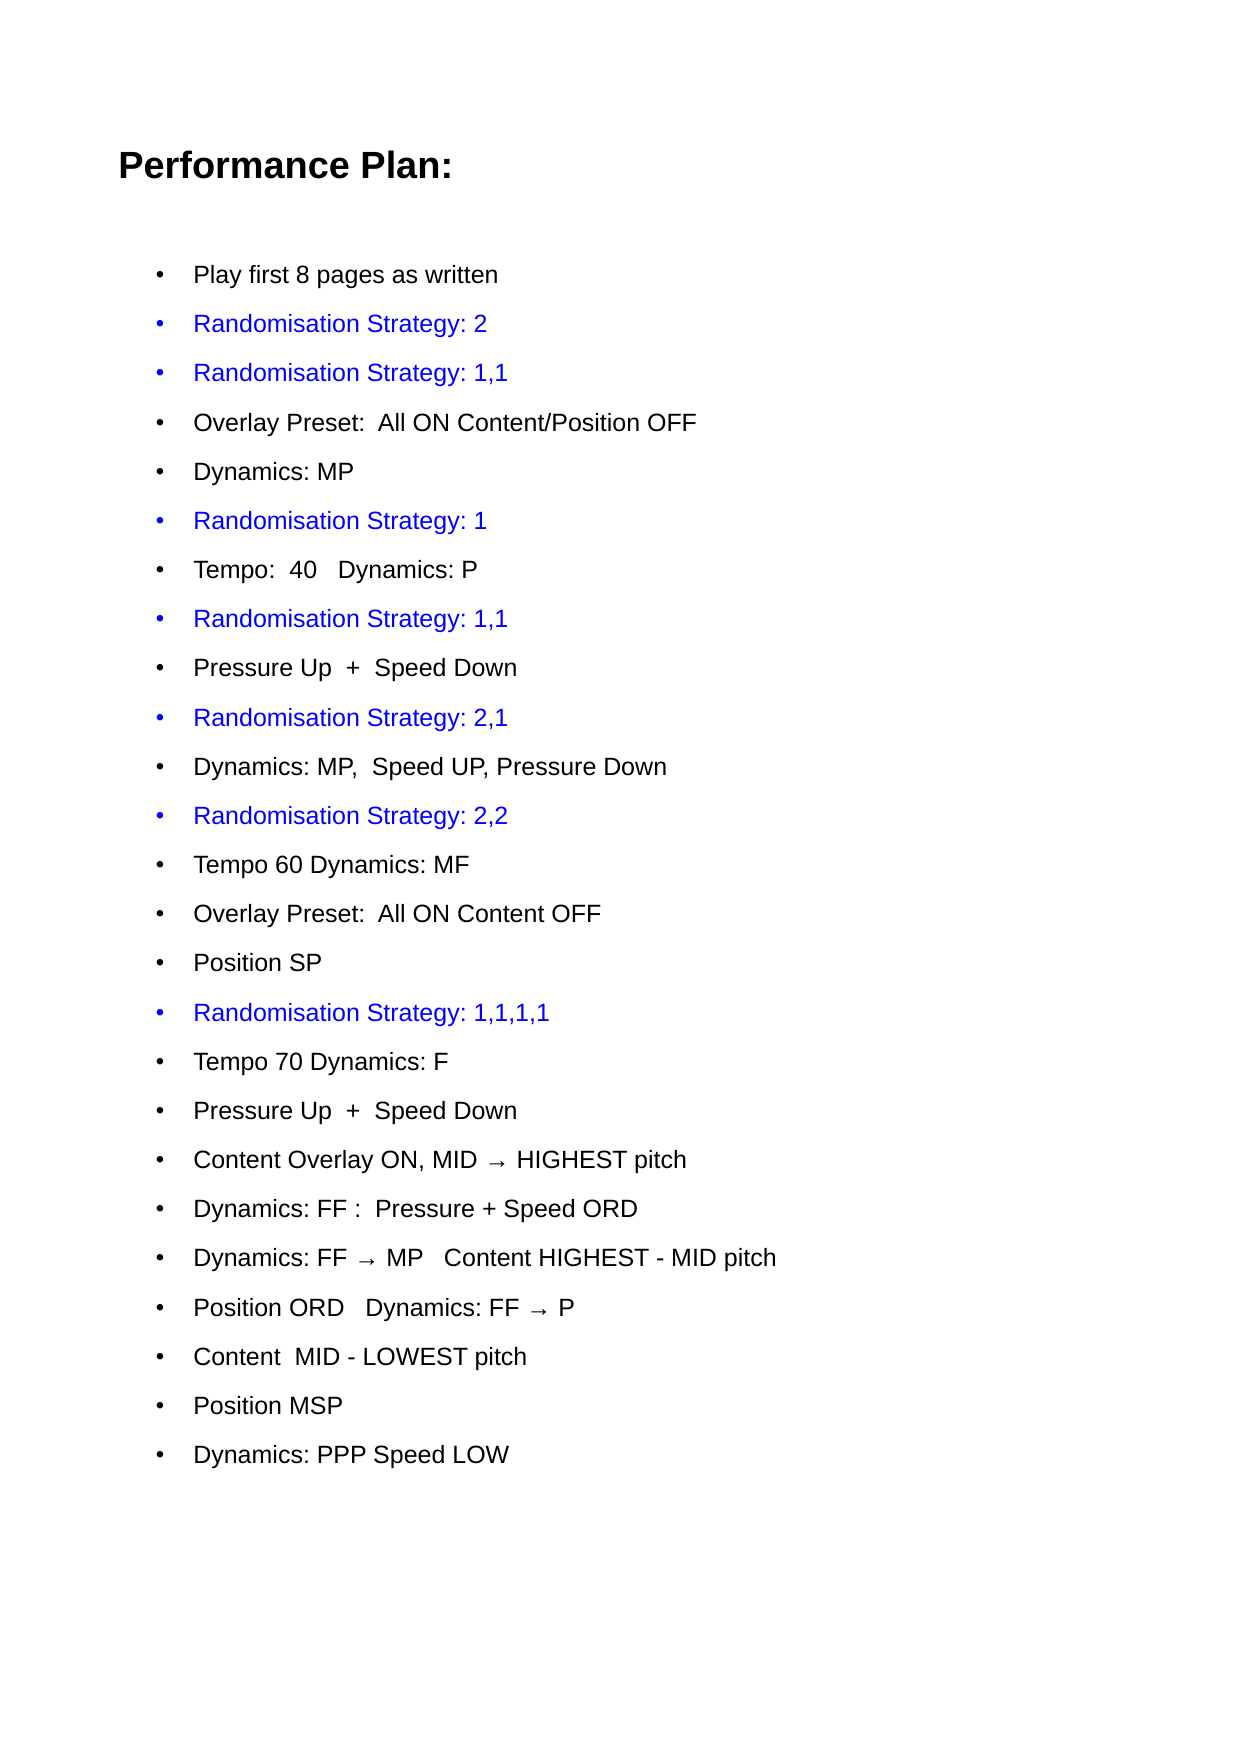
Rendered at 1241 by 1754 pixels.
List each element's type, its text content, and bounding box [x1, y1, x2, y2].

list Play first 8 pages as written [156, 260, 1122, 289]
list Dynamics: FF : Pressure + Speed ORD [156, 1194, 1122, 1223]
list Randomisation Strategy: 1,1,1,1 [156, 998, 1122, 1026]
list Dynamics: PPP Speed LOW [156, 1440, 1122, 1469]
list Dynamics: MP [156, 457, 1122, 486]
subtitle Performance Plan: [118, 143, 1122, 187]
list Position SP [156, 948, 1122, 977]
list Randomisation Strategy: 2 [156, 309, 1122, 338]
list Dynamics: MP, Speed UP, Pressure Down [156, 752, 1122, 781]
list Randomisation Strategy: 1,1 [156, 358, 1122, 387]
list Content Overlay ON, MID → HIGHEST pitch [156, 1145, 1122, 1174]
list Pressure Up + Speed Down [156, 653, 1122, 682]
list Position MSP [156, 1391, 1122, 1420]
list Overlay Preset: All ON Content OFF [156, 899, 1122, 928]
list Randomisation Strategy: 2,1 [156, 703, 1122, 731]
list Randomisation Strategy: 1,1 [156, 604, 1122, 633]
list Randomisation Strategy: 1 [156, 506, 1122, 535]
list Position ORD Dynamics: FF → P [156, 1293, 1122, 1321]
list Tempo 70 Dynamics: F [156, 1047, 1122, 1076]
list Tempo: 40 Dynamics: P [156, 555, 1122, 584]
list Pressure Up + Speed Down [156, 1096, 1122, 1125]
list Overlay Preset: All ON Content/Position OFF [156, 408, 1122, 436]
list Dynamics: FF → MP Content HIGHEST - MID pitch [156, 1243, 1122, 1272]
list Content MID - LOWEST pitch [156, 1342, 1122, 1371]
list Tempo 60 Dynamics: MF [156, 850, 1122, 879]
list Randomisation Strategy: 2,2 [156, 801, 1122, 830]
